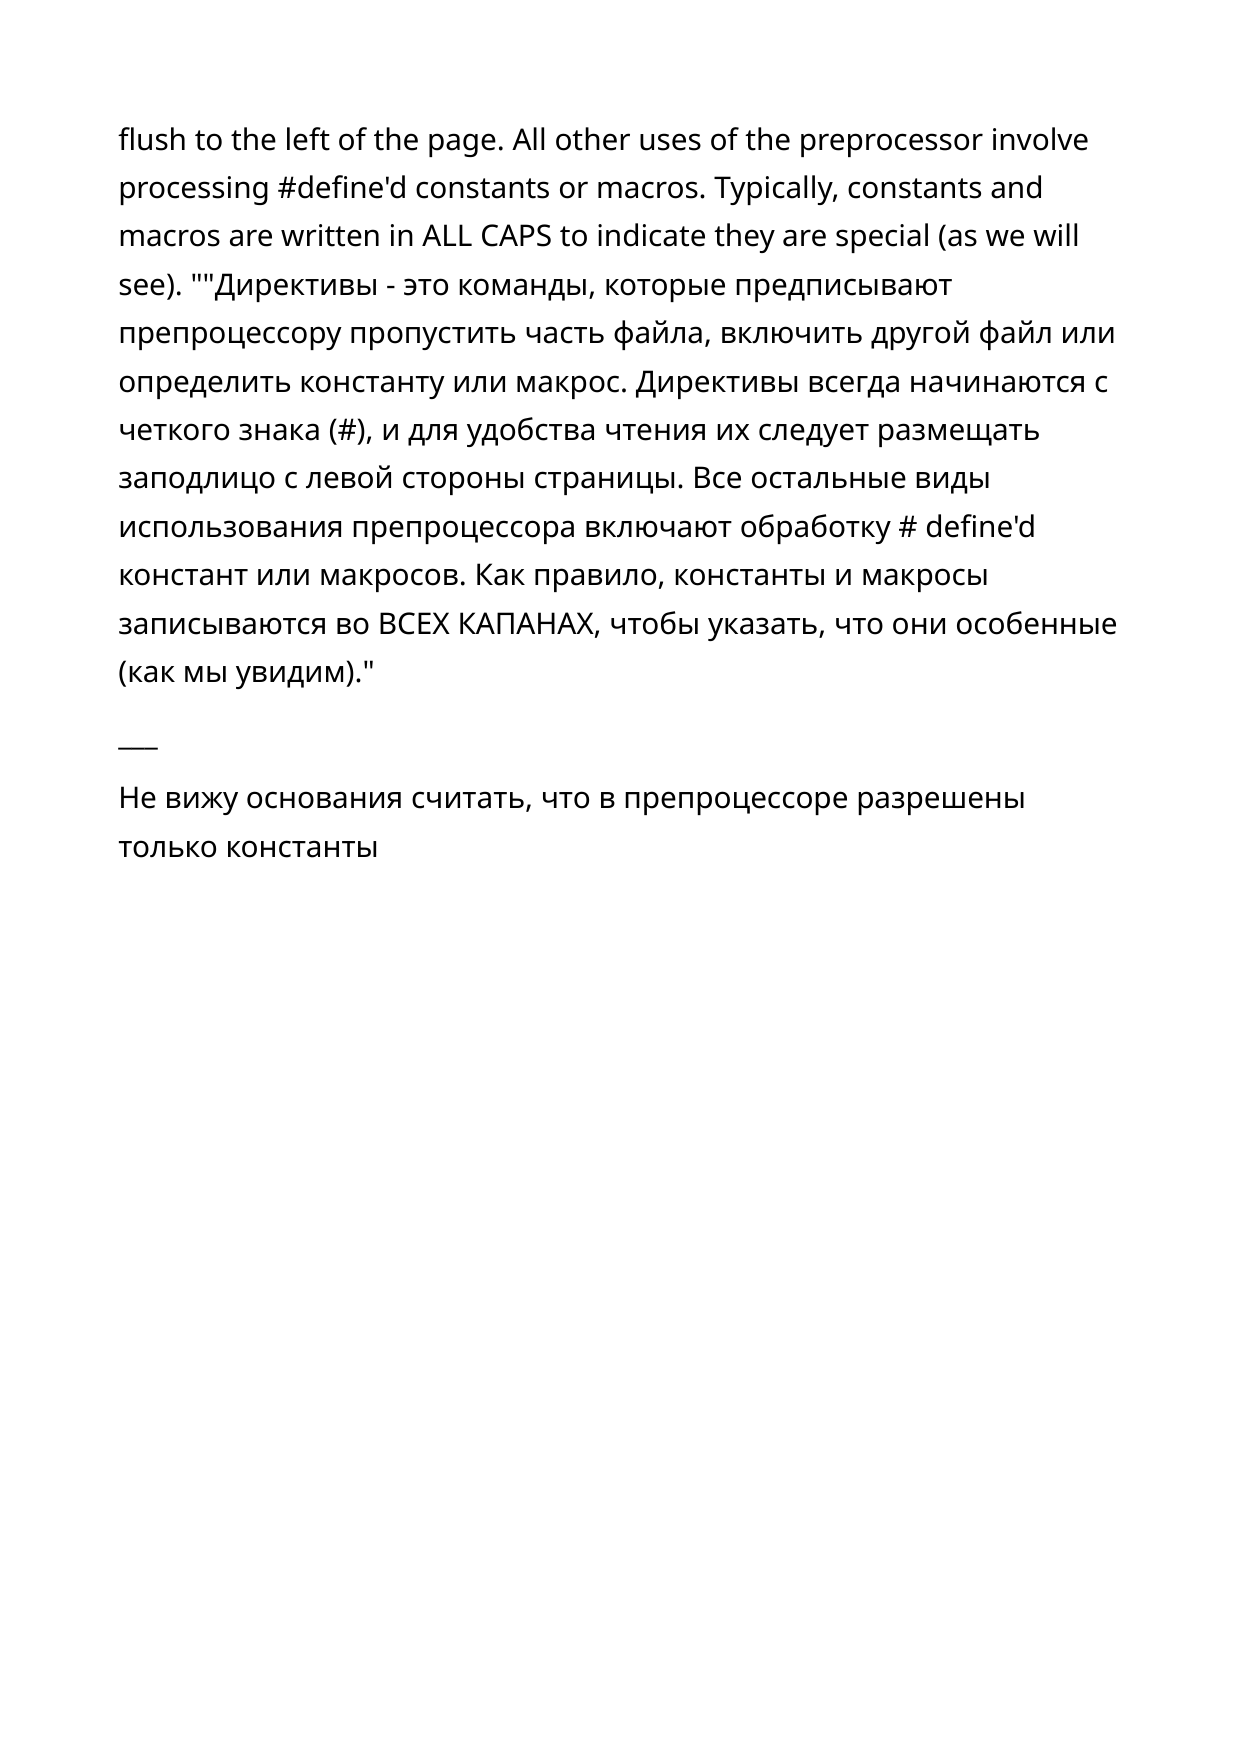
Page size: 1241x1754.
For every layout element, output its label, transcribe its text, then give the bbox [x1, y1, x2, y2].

text ___ [118, 714, 1122, 754]
text flush to the left of the page. All other uses of the preprocessor involve processing #define'd constants or macros. Typically, constants and macros are written in ALL CAPS to indicate they are special (as we will see). ""Директивы - это команды, которые предписывают препроцессору пропустить часть файла, включить другой файл или определить константу или макрос. Директивы всегда начинаются с четкого знака (#), и для удобства чтения их следует размещать заподлицо с левой стороны страницы. Все остальные виды использования препроцессора включают обработку # define'd констант или макросов. Как правило, константы и макросы записываются во ВСЕХ КАПАНАХ, чтобы указать, что они особенные (как мы увидим)." [118, 118, 1122, 691]
text Не вижу основания считать, что в препроцессоре разрешены только константы [118, 777, 1122, 866]
